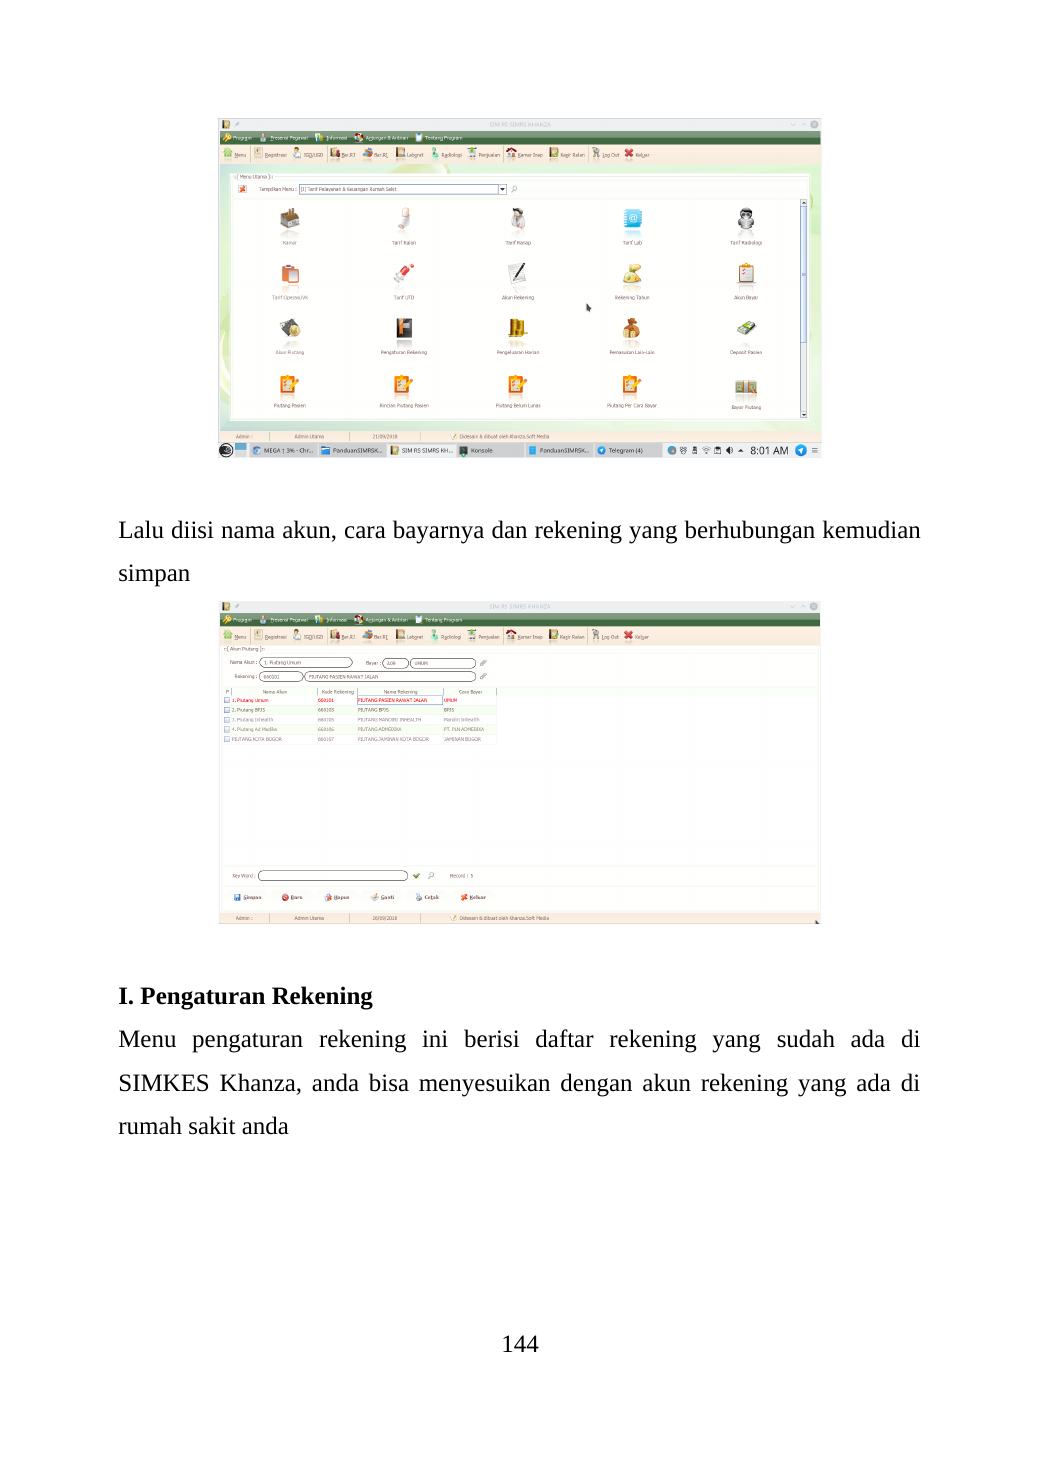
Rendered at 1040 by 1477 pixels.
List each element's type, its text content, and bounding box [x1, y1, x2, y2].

picture [218, 601, 821, 924]
text I. Pengaturan Rekening [118, 981, 921, 1010]
text Lalu diisi nama akun, cara bayarnya dan rekening yang berhubungan kemudian simpan [118, 515, 921, 587]
text Menu pengaturan rekening ini berisi daftar rekening yang sudah ada di SIMKES Khanza, anda bisa menyesuikan dengan akun rekening yang ada di rumah sakit anda [118, 1024, 921, 1139]
picture [218, 118, 822, 458]
